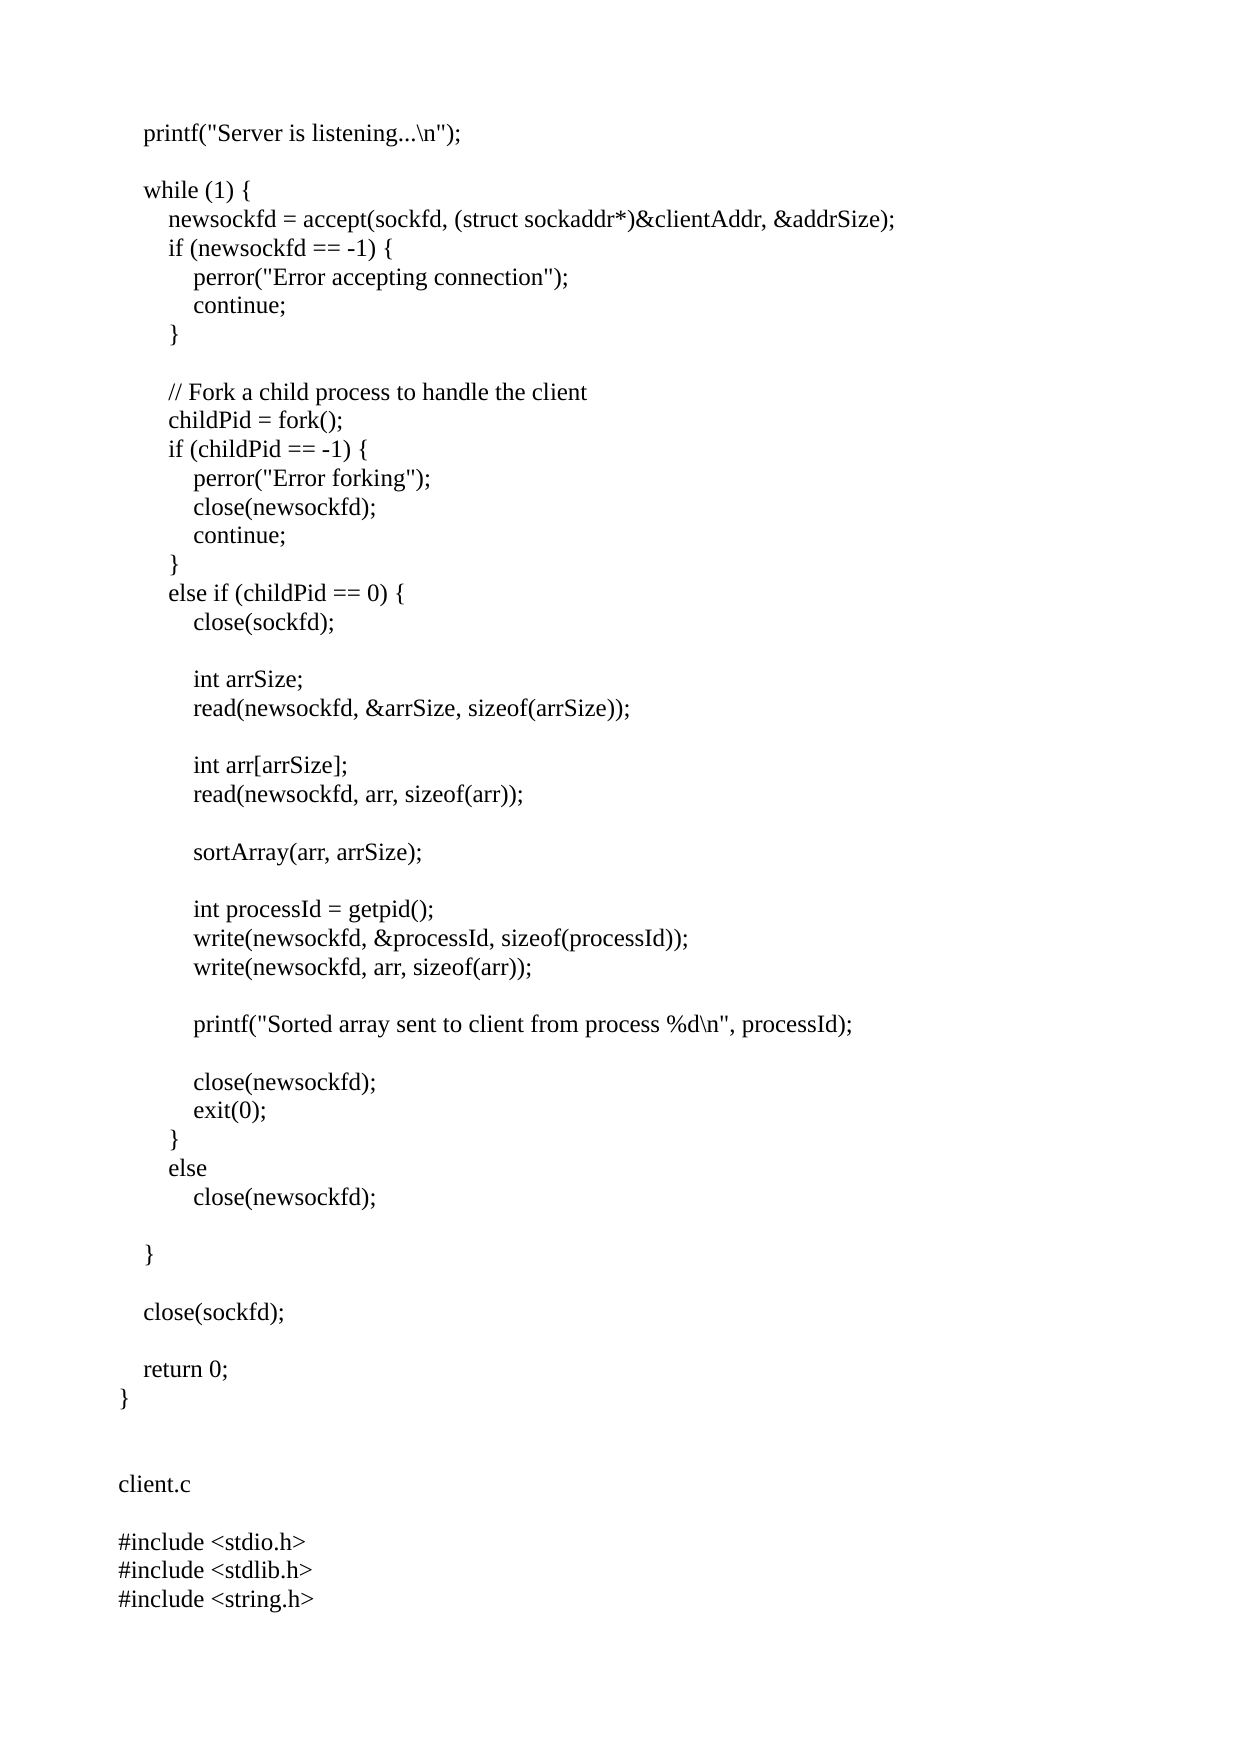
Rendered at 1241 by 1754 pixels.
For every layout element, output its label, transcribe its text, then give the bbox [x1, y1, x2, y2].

text } [118, 549, 1122, 578]
text close(sockfd); [118, 1297, 1122, 1326]
text return 0; [118, 1354, 1122, 1383]
text client.c [118, 1469, 1122, 1498]
text if (childPid == -1) { [118, 434, 1122, 463]
text printf("Server is listening...\n"); [118, 118, 1122, 147]
text printf("Sorted array sent to client from process %d\n", processId); [118, 1009, 1122, 1038]
text sortArray(arr, arrSize); [118, 837, 1122, 866]
text perror("Error accepting connection"); [118, 262, 1122, 291]
text #include <stdlib.h> [118, 1556, 1122, 1584]
text if (newsockfd == -1) { [118, 233, 1122, 262]
text close(newsockfd); [118, 492, 1122, 521]
text while (1) { [118, 176, 1122, 204]
text write(newsockfd, arr, sizeof(arr)); [118, 952, 1122, 981]
text continue; [118, 521, 1122, 549]
text close(newsockfd); [118, 1067, 1122, 1096]
text } [118, 1383, 1122, 1412]
text #include <string.h> [118, 1584, 1122, 1613]
text close(newsockfd); [118, 1182, 1122, 1211]
text read(newsockfd, &arrSize, sizeof(arrSize)); [118, 693, 1122, 722]
text continue; [118, 291, 1122, 319]
text int arr[arrSize]; [118, 751, 1122, 779]
text } [118, 1124, 1122, 1153]
text childPid = fork(); [118, 406, 1122, 434]
text else [118, 1153, 1122, 1182]
text } [118, 319, 1122, 348]
text newsockfd = accept(sockfd, (struct sockaddr*)&clientAddr, &addrSize); [118, 204, 1122, 233]
text read(newsockfd, arr, sizeof(arr)); [118, 779, 1122, 808]
text // Fork a child process to handle the client [118, 377, 1122, 406]
text int processId = getpid(); [118, 894, 1122, 923]
text else if (childPid == 0) { [118, 578, 1122, 607]
text } [118, 1239, 1122, 1268]
text write(newsockfd, &processId, sizeof(processId)); [118, 923, 1122, 952]
text int arrSize; [118, 664, 1122, 693]
text #include <stdio.h> [118, 1527, 1122, 1556]
text close(sockfd); [118, 607, 1122, 636]
text exit(0); [118, 1096, 1122, 1124]
text perror("Error forking"); [118, 463, 1122, 492]
